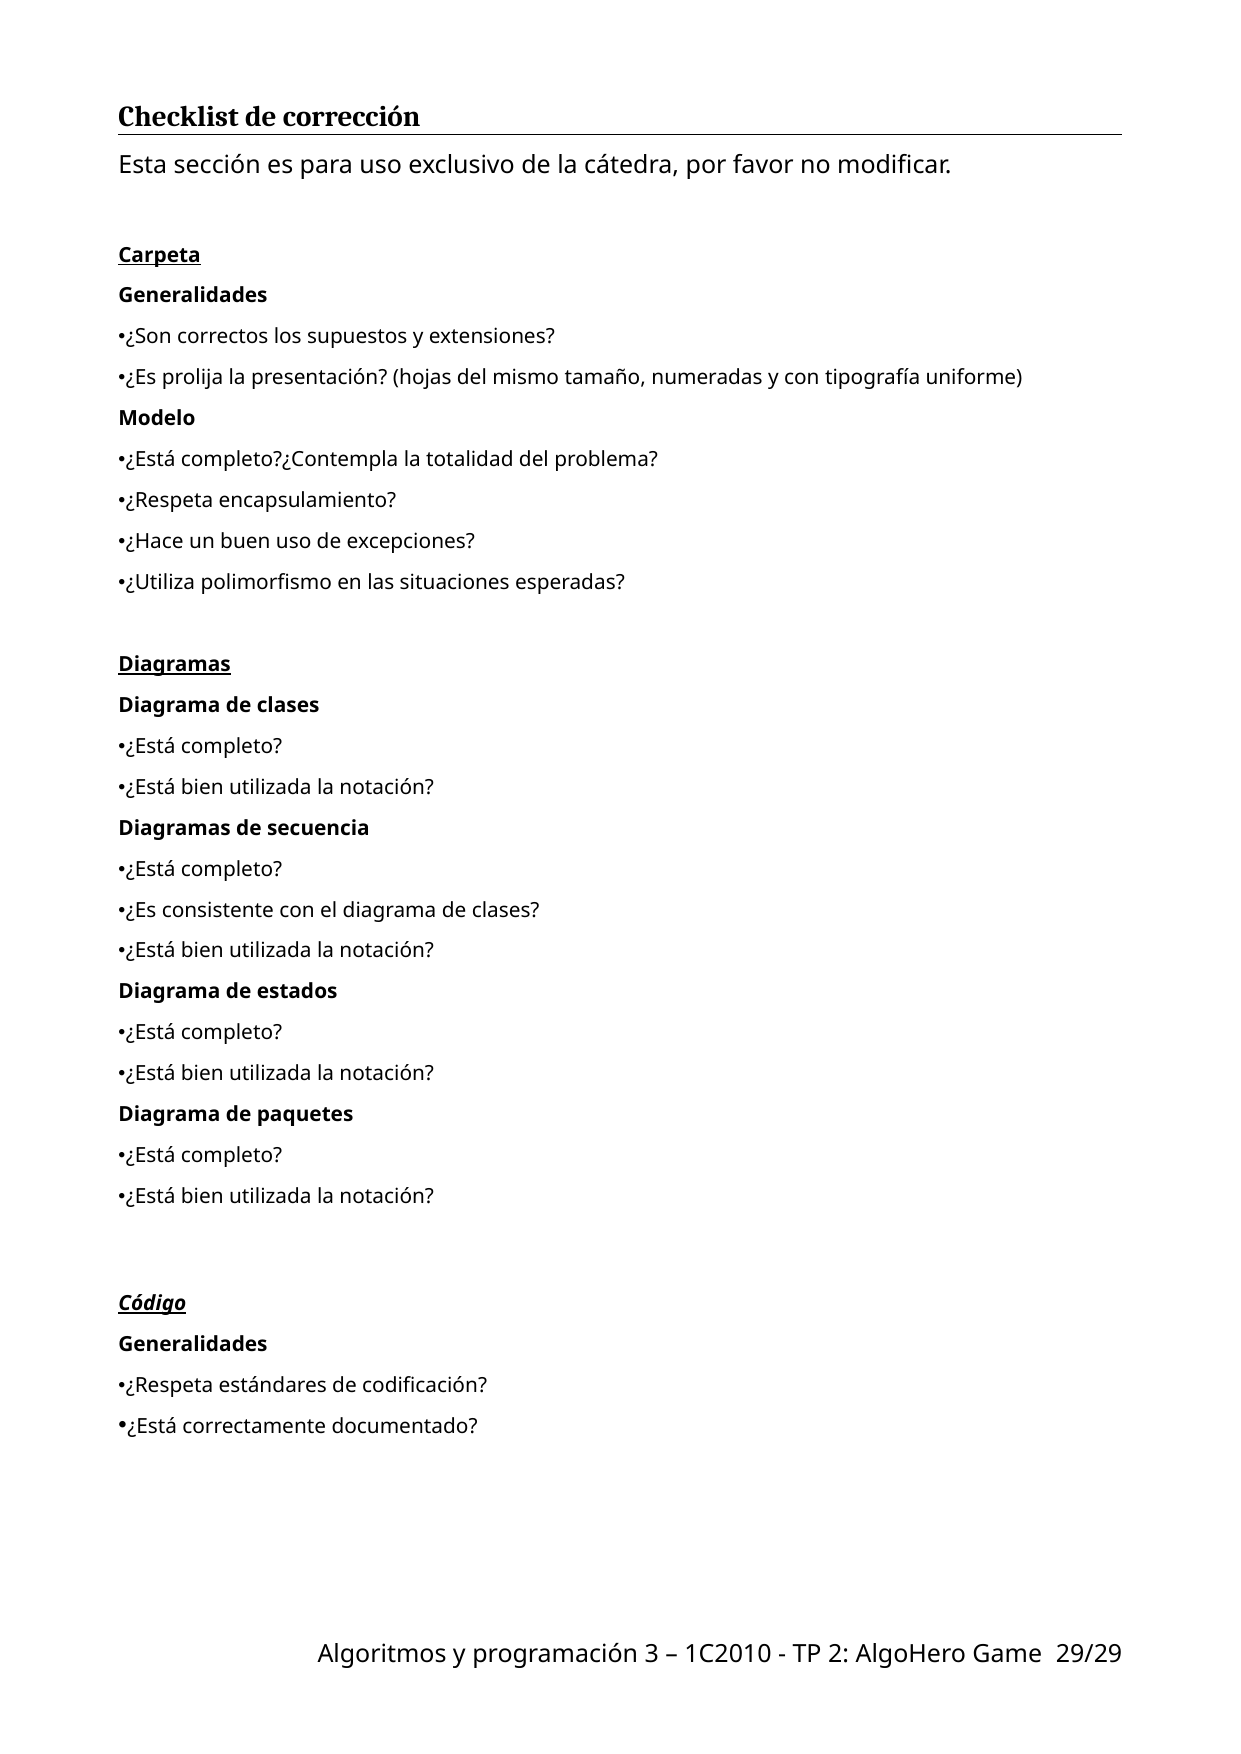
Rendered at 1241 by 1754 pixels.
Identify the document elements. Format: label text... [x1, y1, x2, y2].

list ¿Respeta encapsulamiento? [118, 485, 1122, 514]
list ¿Respeta estándares de codificación? [118, 1370, 1122, 1398]
list ¿Está bien utilizada la notación? [118, 1058, 1122, 1087]
text Generalidades [118, 281, 1122, 309]
list ¿Hace un buen uso de excepciones? [118, 526, 1122, 555]
text Diagrama de clases [118, 690, 1122, 718]
subtitle Código [118, 1288, 1122, 1317]
list ¿Está bien utilizada la notación? [118, 1181, 1122, 1210]
subtitle Checklist de corrección [118, 100, 1122, 134]
text Diagrama de estados [118, 977, 1122, 1005]
text Diagrama de paquetes [118, 1099, 1122, 1128]
text Modelo [118, 403, 1122, 432]
list ¿Está completo? [118, 854, 1122, 882]
text Carpeta [118, 240, 1122, 268]
text Generalidades [118, 1329, 1122, 1357]
list ¿Está bien utilizada la notación? [118, 936, 1122, 964]
list ¿Está completo? [118, 1140, 1122, 1169]
text Diagramas [118, 649, 1122, 677]
text Esta sección es para uso exclusivo de la cátedra, por favor no modificar. [118, 147, 1122, 181]
list ¿Está completo?¿Contempla la totalidad del problema? [118, 444, 1122, 473]
list ¿Es prolija la presentación? (hojas del mismo tamaño, numeradas y con tipografía uniforme) [118, 362, 1122, 391]
text Diagramas de secuencia [118, 813, 1122, 841]
list ¿Utiliza polimorfismo en las situaciones esperadas? [118, 567, 1122, 596]
list ¿Es consistente con el diagrama de clases? [118, 895, 1122, 923]
list ¿Son correctos los supuestos y extensiones? [118, 322, 1122, 350]
list ¿Está completo? [118, 1017, 1122, 1046]
list ¿Está bien utilizada la notación? [118, 772, 1122, 800]
list ¿Está completo? [118, 731, 1122, 759]
list ¿Está correctamente documentado? [118, 1411, 1122, 1439]
